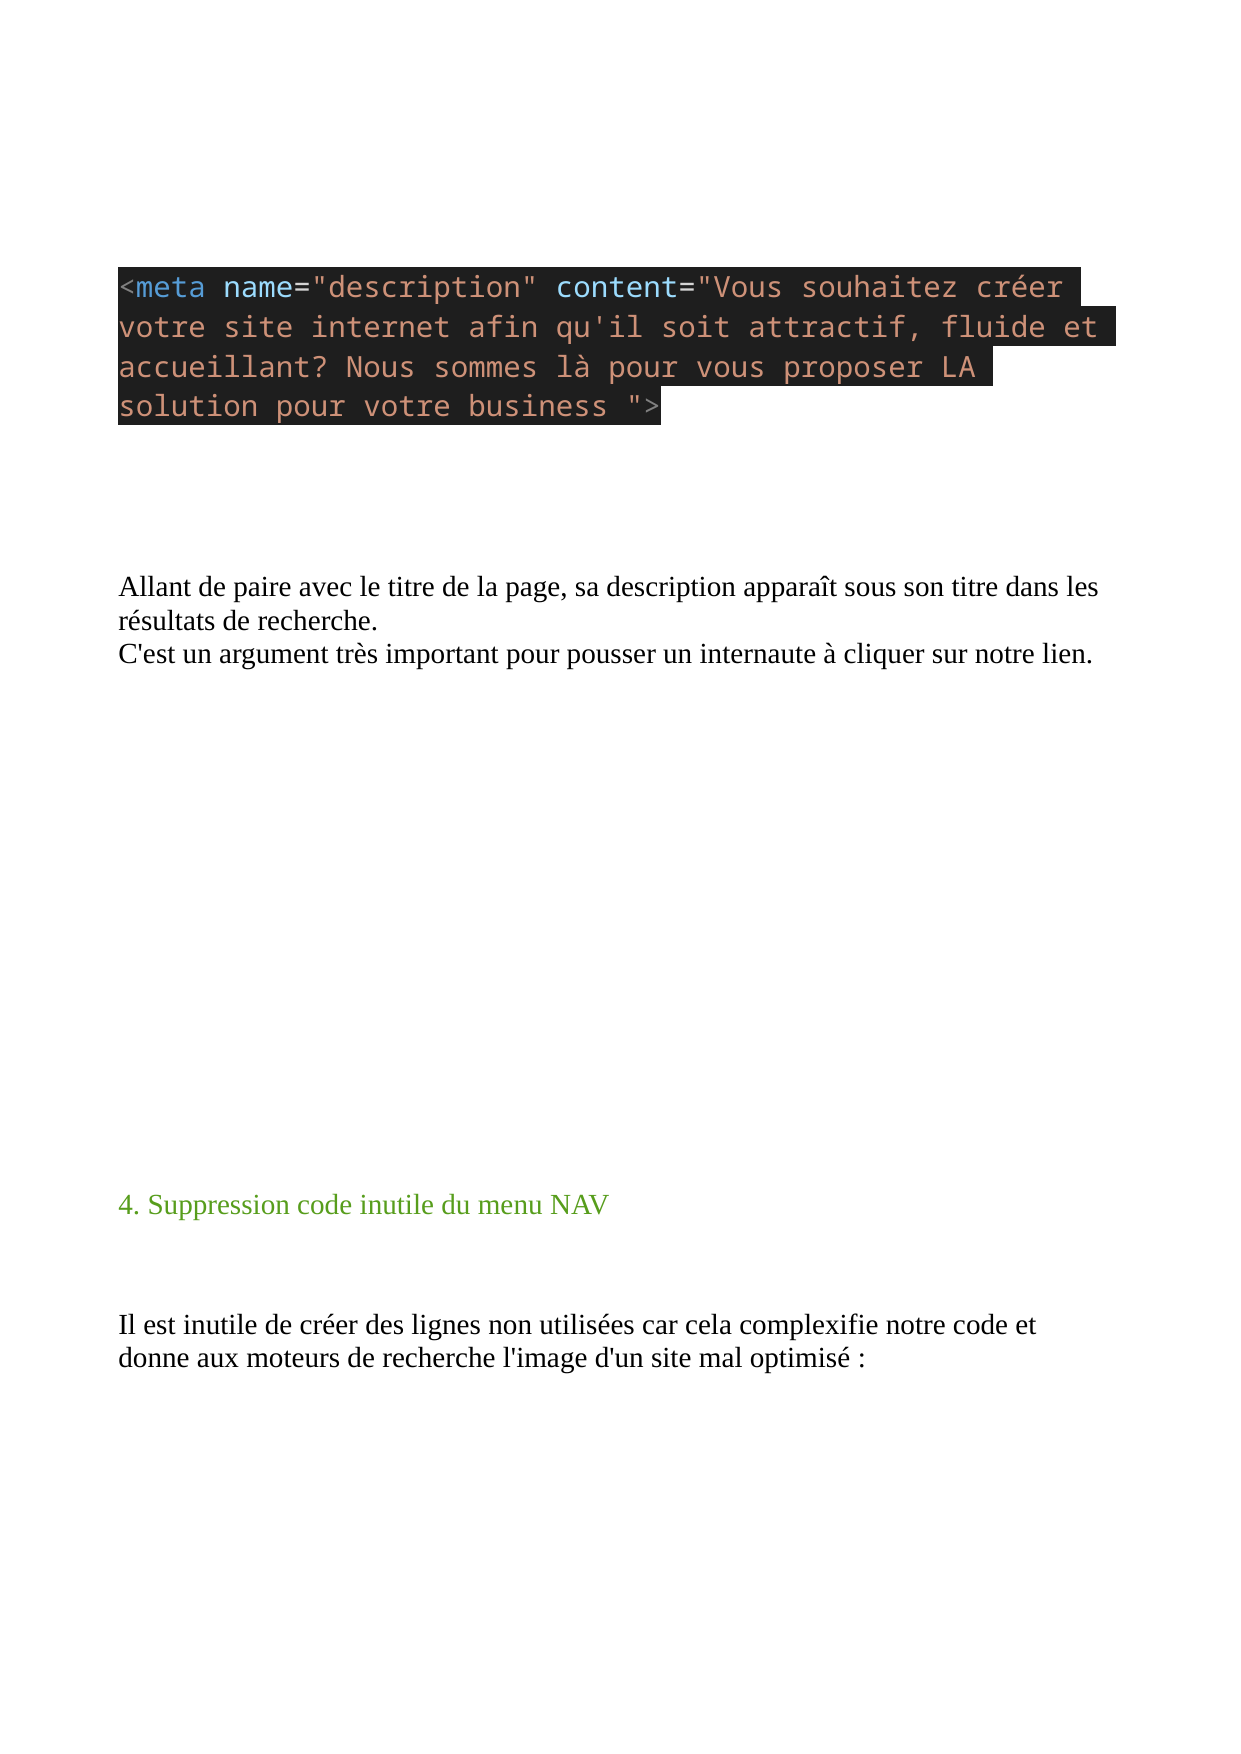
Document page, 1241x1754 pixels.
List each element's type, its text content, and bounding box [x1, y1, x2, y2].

text Allant de paire avec le titre de la page, sa description apparaît sous son titre dans les résultats de recherche. [118, 569, 1122, 636]
text 4. Suppression code inutile du menu NAV [118, 1187, 1122, 1221]
text C'est un argument très important pour pousser un internaute à cliquer sur notre lien. [118, 636, 1122, 670]
text Il est inutile de créer des lignes non utilisées car cela complexifie notre code et donne aux moteurs de recherche l'image d'un site mal optimisé : [118, 1307, 1122, 1374]
text <meta name="description" content="Vous souhaitez créer votre site internet afin qu'il soit attractif, fluide et accueillant? Nous sommes là pour vous proposer LA solution pour votre business "> [118, 267, 1122, 425]
